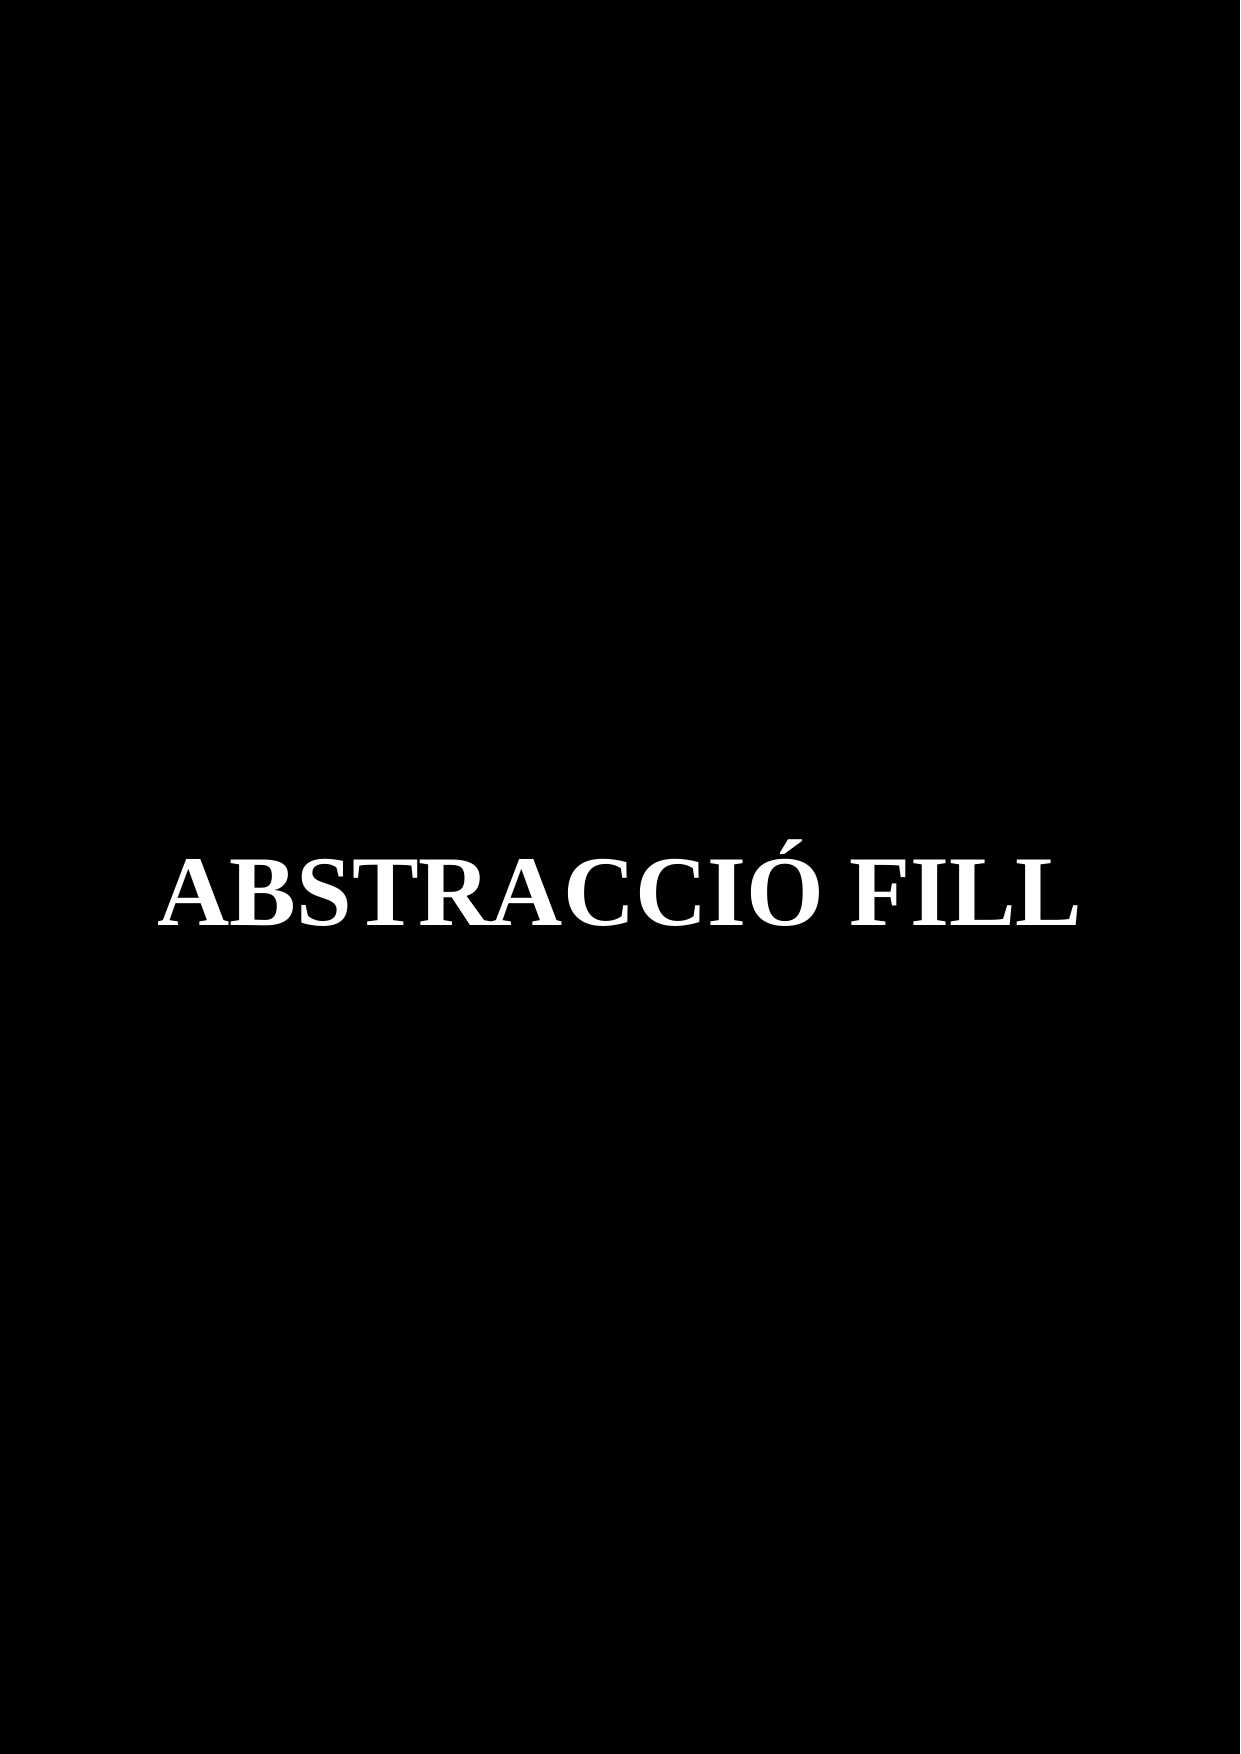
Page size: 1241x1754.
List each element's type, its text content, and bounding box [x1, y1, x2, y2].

subtitle ABSTRACCIÓ FILL [59, 832, 1181, 947]
